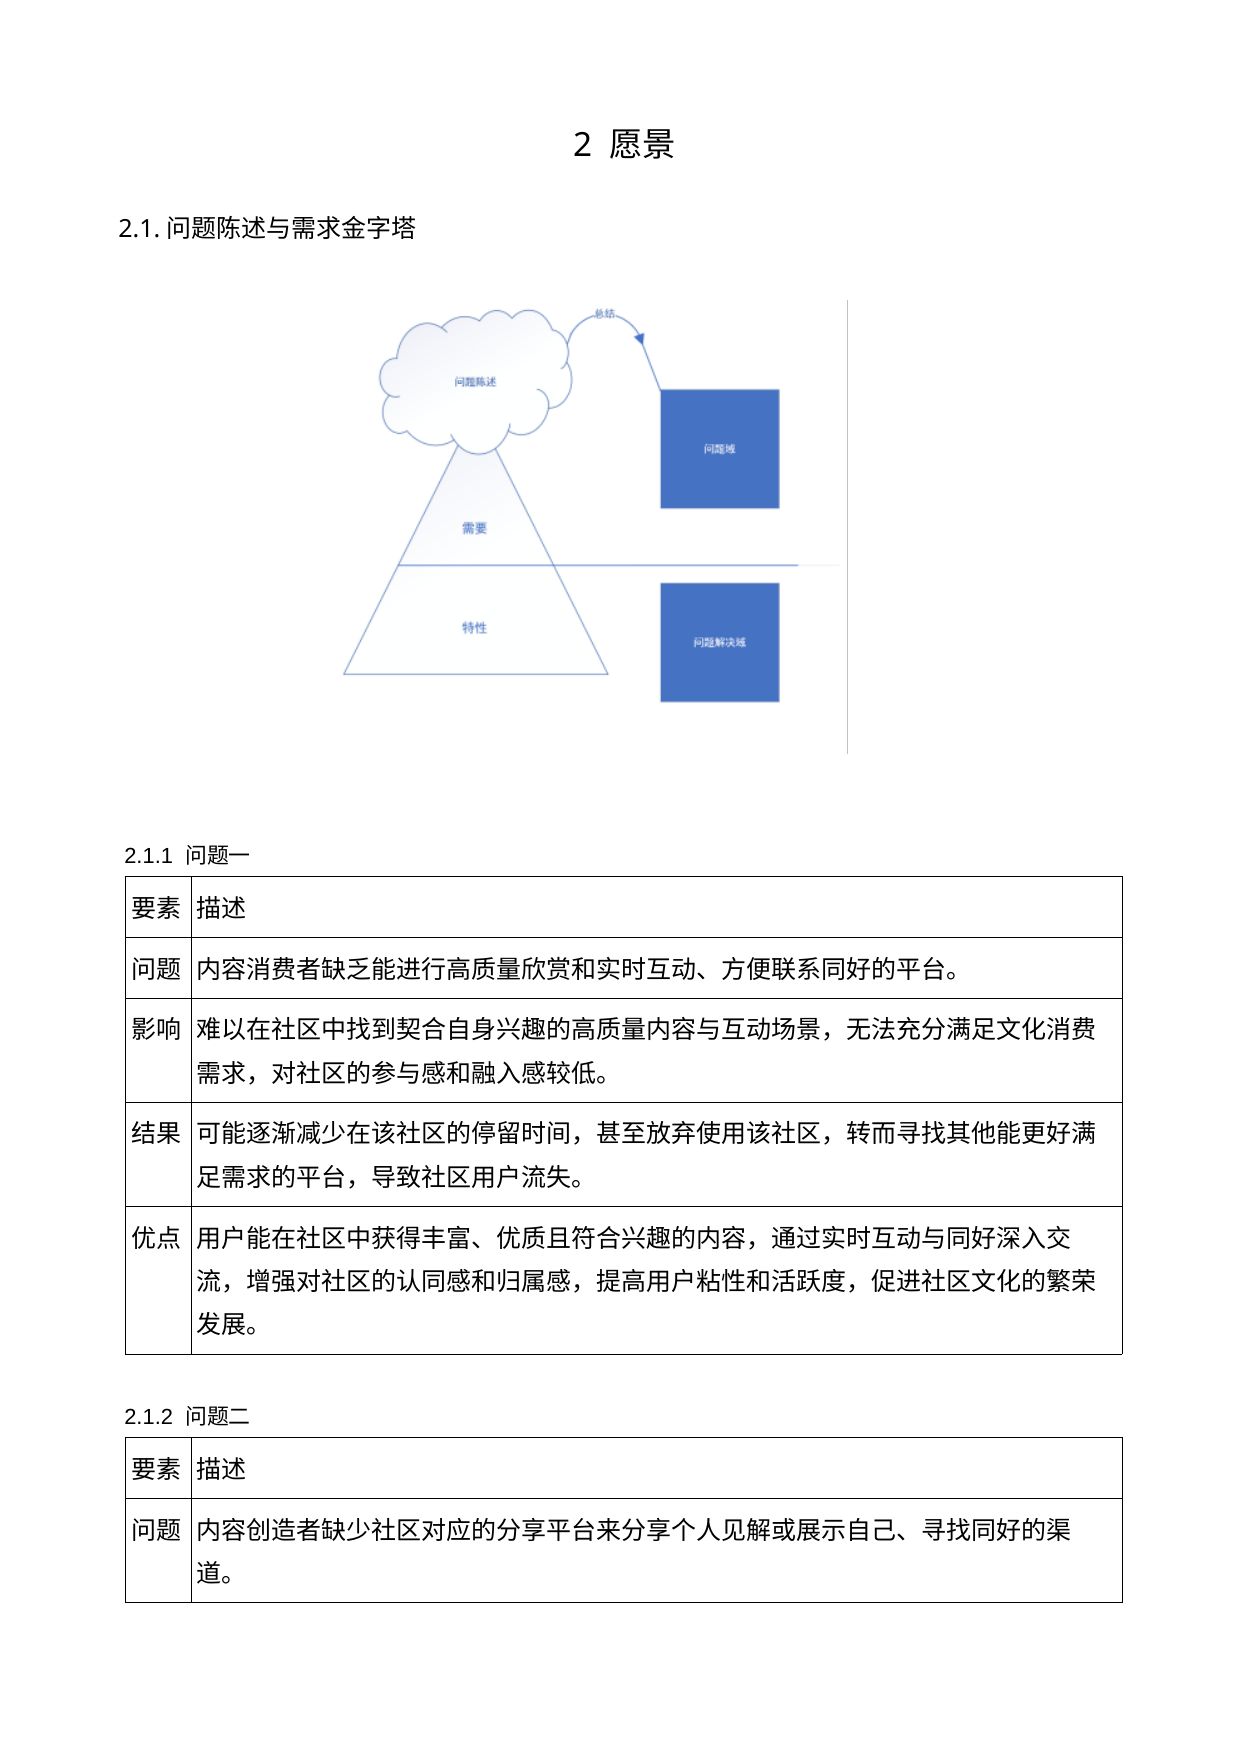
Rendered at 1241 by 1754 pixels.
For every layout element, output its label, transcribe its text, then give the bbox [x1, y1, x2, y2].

subtitle 问题一 [118, 838, 1122, 870]
table_header 描述 [192, 877, 1122, 937]
table_cell 影响 [126, 999, 191, 1102]
table_cell 优点 [126, 1207, 191, 1353]
table_cell 内容消费者缺乏能进行高质量欣赏和实时互动、方便联系同好的平台。 [192, 938, 1122, 997]
table_cell 问题 [126, 1499, 191, 1602]
table_cell 可能逐渐减少在该社区的停留时间，甚至放弃使用该社区，转而寻找其他能更好满足需求的平台，导致社区用户流失。 [192, 1103, 1122, 1206]
table_cell 问题 [126, 938, 191, 997]
subtitle 问题二 [118, 1399, 1122, 1431]
subtitle 问题陈述与需求金字塔 [118, 209, 1122, 245]
table_header 描述 [192, 1438, 1122, 1498]
table_cell 用户能在社区中获得丰富、优质且符合兴趣的内容，通过实时互动与同好深入交流，增强对社区的认同感和归属感，提高用户粘性和活跃度，促进社区文化的繁荣发展。 [192, 1207, 1122, 1353]
picture [282, 300, 849, 754]
table_cell 难以在社区中找到契合自身兴趣的高质量内容与互动场景，无法充分满足文化消费需求，对社区的参与感和融入感较低。 [192, 999, 1122, 1102]
table_header 要素 [126, 877, 191, 937]
subtitle 愿景 [118, 118, 1122, 167]
table_header 要素 [126, 1438, 191, 1498]
table_cell 结果 [126, 1103, 191, 1206]
table_cell 内容创造者缺少社区对应的分享平台来分享个人见解或展示自己、寻找同好的渠道。 [192, 1499, 1122, 1602]
